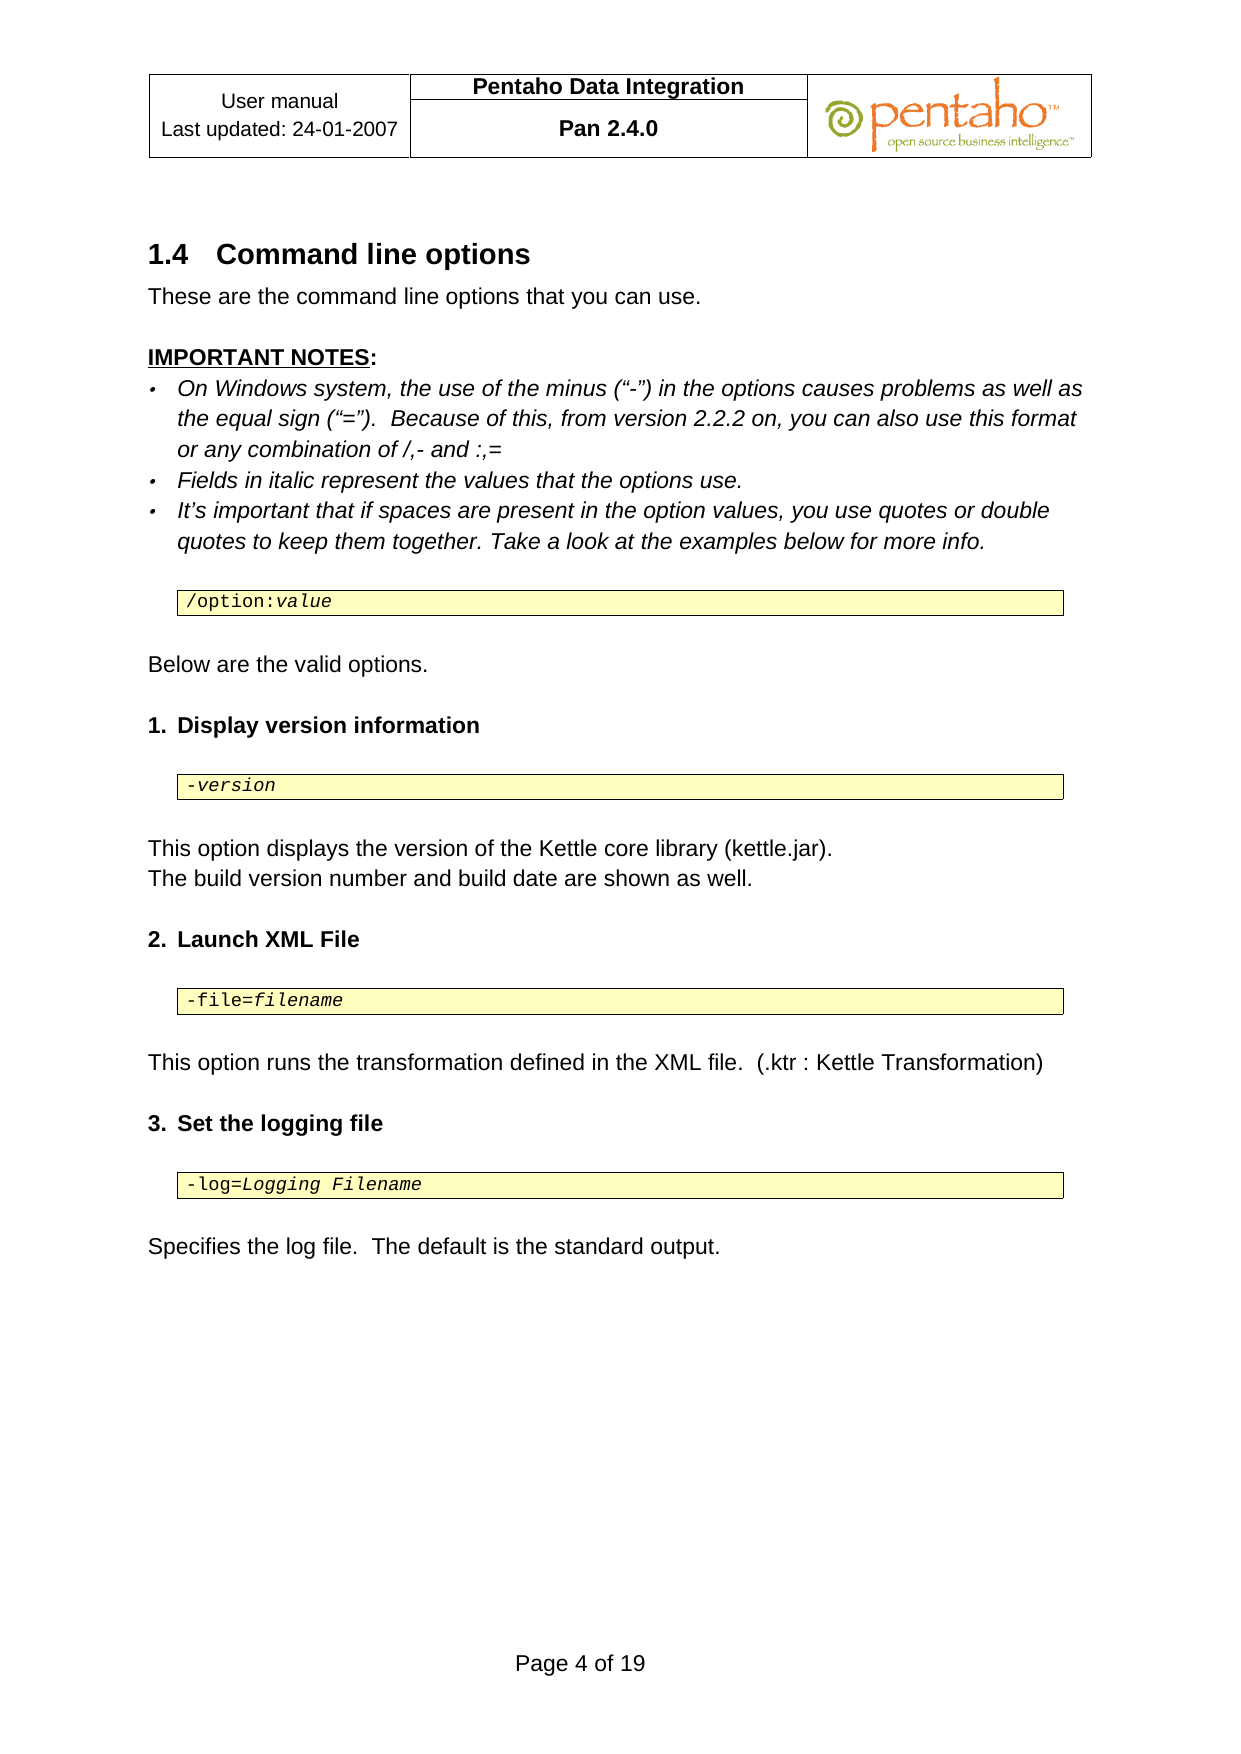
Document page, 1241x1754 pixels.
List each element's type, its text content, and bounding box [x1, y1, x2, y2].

text -log=Logging Filename [178, 1173, 1063, 1198]
list Display version information [148, 712, 1092, 738]
list On Windows system, the use of the minus (“-”) in the options causes problems as well as the equal sign (“=”). Because of this, from version 2.2.2 on, you can also use this format or any combination of /,- and :,= [148, 375, 1092, 462]
list Fields in italic represent the values that the options use. [148, 467, 1092, 493]
text Specifies the log file. The default is the standard output. [148, 1234, 1092, 1259]
text -file=filename [178, 989, 1063, 1014]
text /option:value [178, 591, 1063, 615]
list Launch XML File [148, 927, 1092, 953]
subtitle Command line options [148, 238, 1092, 271]
text This option displays the version of the Kettle core library (kettle.jar). [148, 835, 1092, 861]
text -version [178, 775, 1063, 799]
text This option runs the transformation defined in the XML file. (.ktr : Kettle Transformation) [148, 1050, 1092, 1075]
text These are the command line options that you can use. [148, 283, 1092, 309]
text The build version number and build date are shown as well. [148, 866, 1092, 891]
text IMPORTANT NOTES: [148, 345, 1092, 370]
list It’s important that if spaces are present in the option values, you use quotes or double quotes to keep them together. Take a look at the examples below for more info. [148, 498, 1092, 554]
text Below are the valid options. [148, 651, 1092, 677]
list Set the logging file [148, 1111, 1092, 1137]
